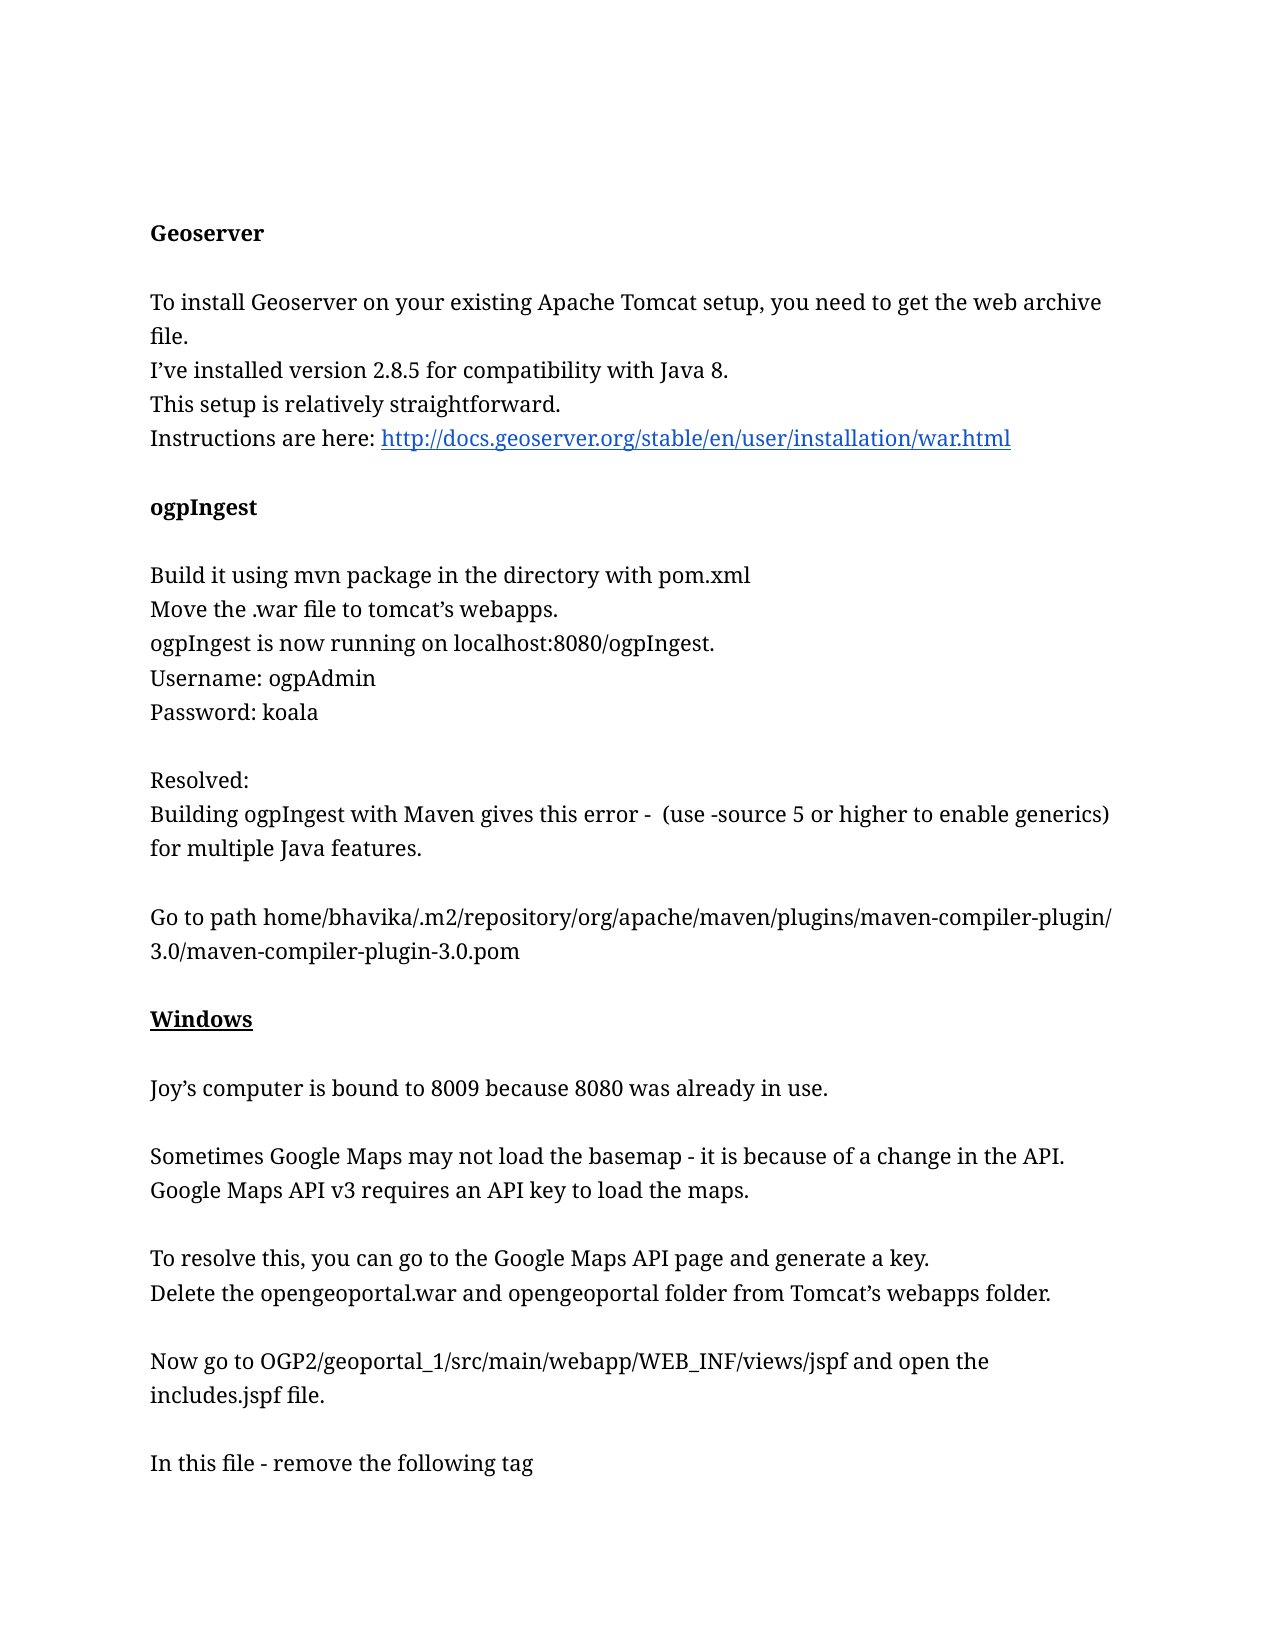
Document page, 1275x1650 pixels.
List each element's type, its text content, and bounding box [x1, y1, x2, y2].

text Resolved: [150, 765, 1125, 795]
text ogpIngest [150, 492, 1125, 521]
text Building ogpIngest with Maven gives this error - (use -source 5 or higher to enable generics) for multiple Java features. [150, 799, 1125, 863]
text Sometimes Google Maps may not load the basemap - it is because of a change in the API. [150, 1141, 1125, 1171]
text Password: koala [150, 697, 1125, 726]
text Go to path home/bhavika/.m2/repository/org/apache/maven/plugins/maven-compiler-plugin/3.0/maven-compiler-plugin-3.0.pom [150, 902, 1125, 966]
text Username: ogpAdmin [150, 662, 1125, 692]
text Move the .war file to tomcat’s webapps. [150, 594, 1125, 624]
text Build it using mvn package in the directory with pom.xml [150, 560, 1125, 590]
text In this file - remove the following tag [150, 1448, 1125, 1478]
text Geoserver [150, 218, 1125, 248]
text To install Geoserver on your existing Apache Tomcat setup, you need to get the web archive file. [150, 287, 1125, 351]
text Joy’s computer is bound to 8009 because 8080 was already in use. [150, 1072, 1125, 1102]
text This setup is relatively straightforward. [150, 389, 1125, 419]
text ogpIngest is now running on localhost:8080/ogpIngest. [150, 628, 1125, 658]
text I’ve installed version 2.8.5 for compatibility with Java 8. [150, 355, 1125, 385]
text Instructions are here: http://docs.geoserver.org/stable/en/user/installation/war.html [150, 423, 1125, 453]
text Windows [150, 1004, 1125, 1034]
text To resolve this, you can go to the Google Maps API page and generate a key. [150, 1243, 1125, 1273]
text Google Maps API v3 requires an API key to load the maps. [150, 1175, 1125, 1205]
text Delete the opengeoportal.war and opengeoportal folder from Tomcat’s webapps folder. [150, 1277, 1125, 1307]
text Now go to OGP2/geoportal_1/src/main/webapp/WEB_INF/views/jspf and open the includes.jspf file. [150, 1346, 1125, 1410]
